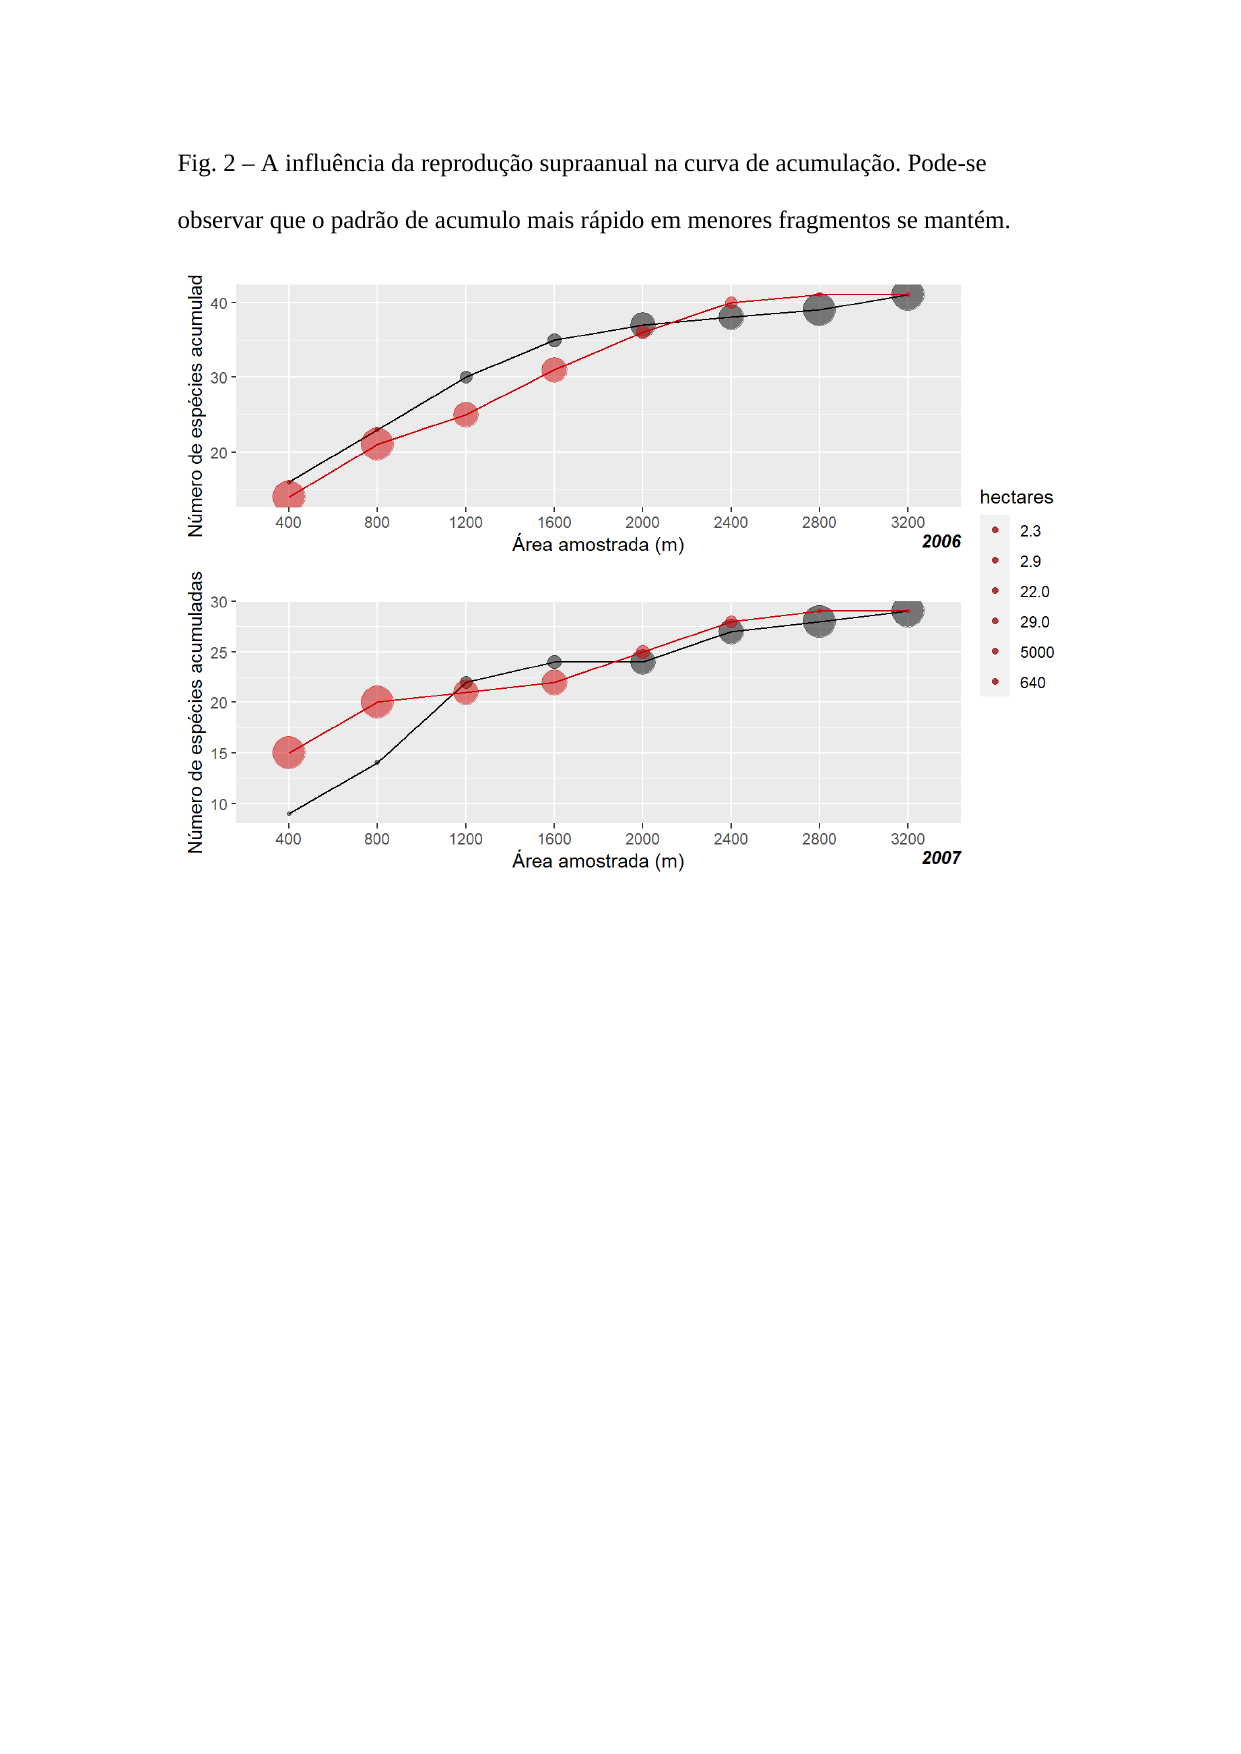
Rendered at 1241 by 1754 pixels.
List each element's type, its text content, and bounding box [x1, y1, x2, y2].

text Fig. 2 – A influência da reprodução supraanual na curva de acumulação. Pode-se observar que o padrão de acumulo mais rápido em menores fragmentos se mantém. [177, 148, 1063, 234]
picture [177, 275, 1063, 908]
